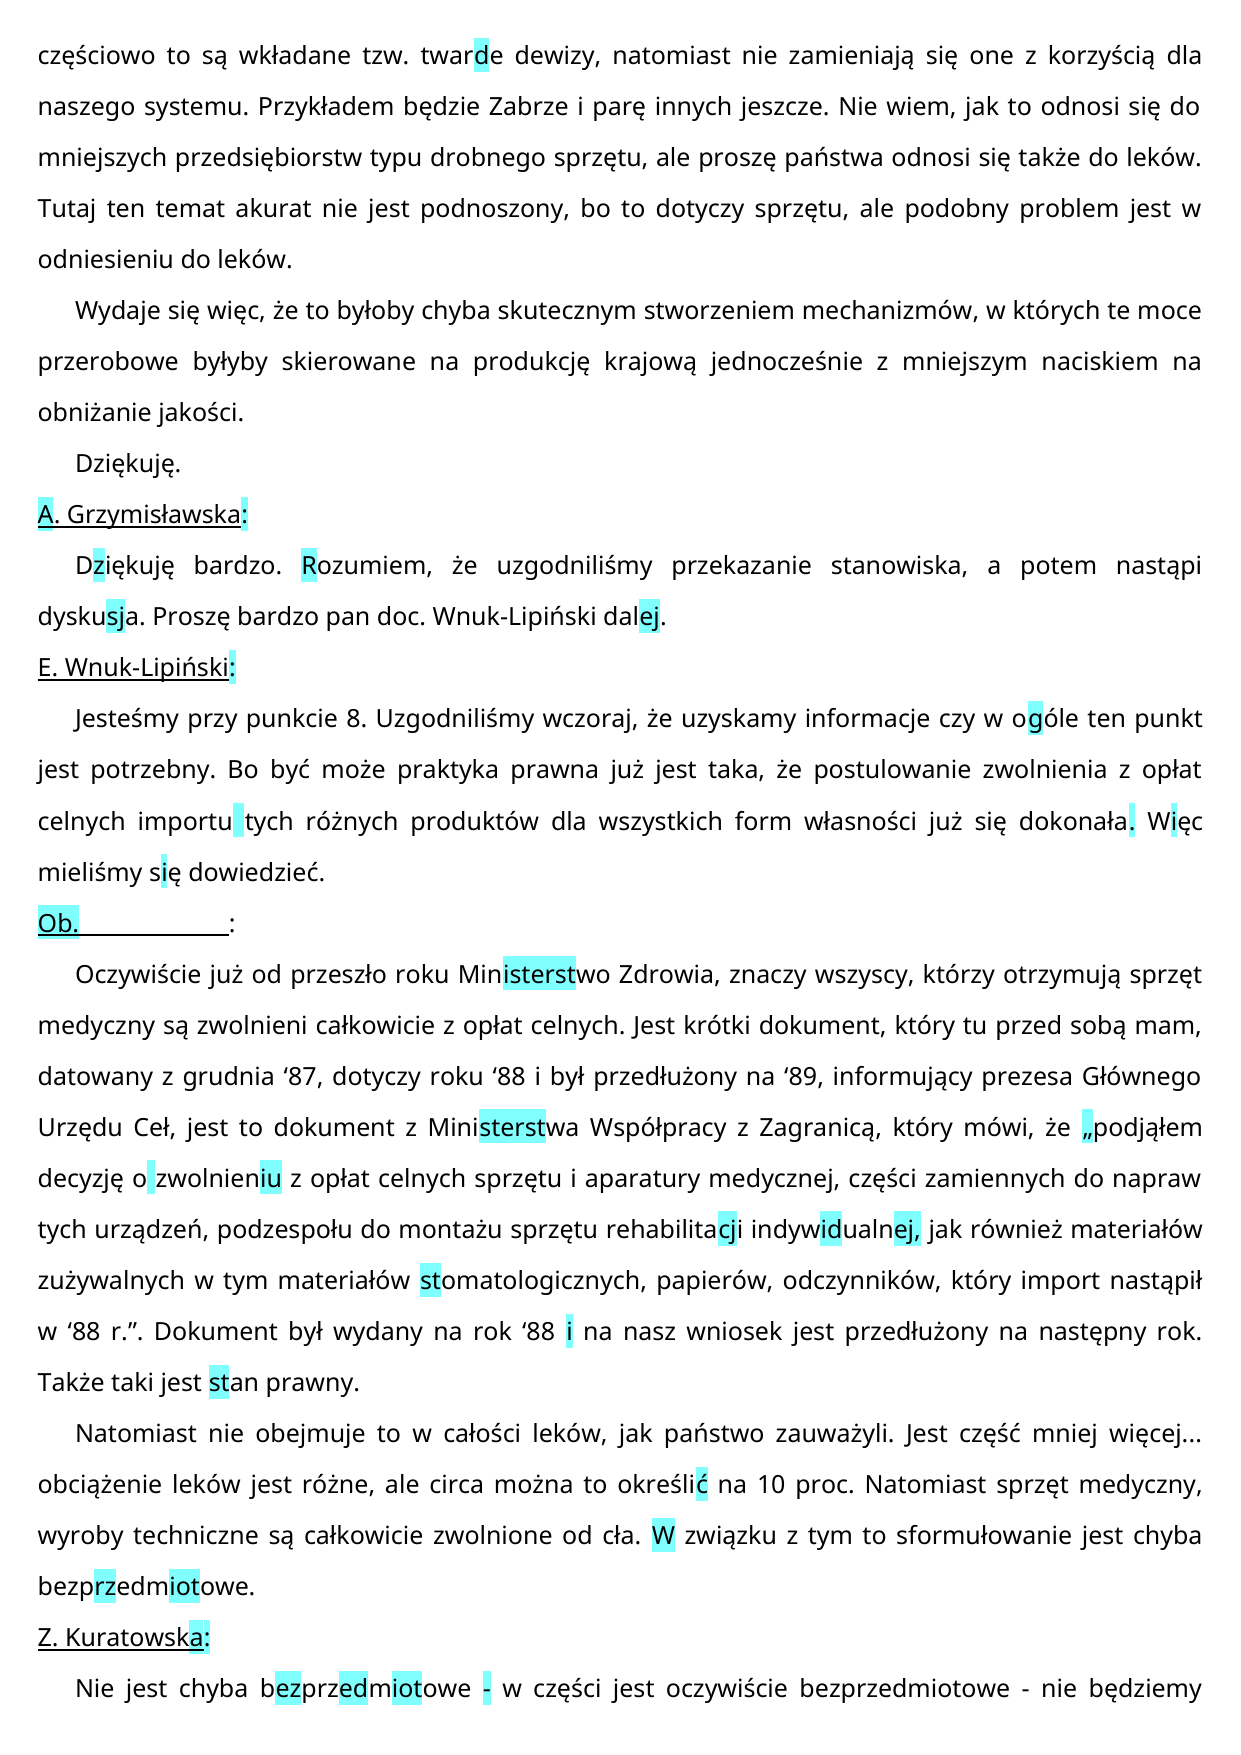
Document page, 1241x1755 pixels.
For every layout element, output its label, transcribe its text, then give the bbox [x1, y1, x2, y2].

text Dziękuję bardzo. Rozumiem, że uzgodniliśmy przekazanie stanowiska, a potem nastąpi dyskusja. Proszę bardzo pan doc. Wnuk-Lipiński dalej. [37, 548, 1203, 633]
text Natomiast nie obejmuje to w całości leków, jak państwo zauważyli. Jest część mniej więcej... obciążenie leków jest różne, ale circa można to określić na 10 proc. Natomiast sprzęt medyczny, wyroby techniczne są całkowicie zwolnione od cła. W związku z tym to sformułowanie jest chyba bezprzedmiotowe. [37, 1416, 1203, 1603]
text Z. Kuratowska: [37, 1620, 1203, 1654]
text E. Wnuk-Lipiński: [37, 650, 1203, 684]
text Wydaje się więc, że to byłoby chyba skutecznym stworzeniem mechanizmów, w których te moce przerobowe byłyby skierowane na produkcję krajową jednocześnie z mniejszym naciskiem na obniżanie jakości. [37, 293, 1203, 429]
text częściowo to są wkładane tzw. twarde dewizy, natomiast nie zamieniają się one z korzyścią dla naszego systemu. Przykładem będzie Zabrze i parę innych jeszcze. Nie wiem, jak to odnosi się do mniejszych przedsiębiorstw typu drobnego sprzętu, ale proszę państwa odnosi się także do leków. Tutaj ten temat akurat nie jest podnoszony, bo to dotyczy sprzętu, ale podobny problem jest w odniesieniu do leków. [37, 37, 1203, 276]
text Ob. : [37, 905, 1203, 939]
text Jesteśmy przy punkcie 8. Uzgodniliśmy wczoraj, że uzyskamy informacje czy w ogóle ten punkt jest potrzebny. Bo być może praktyka prawna już jest taka, że postulowanie zwolnienia z opłat celnych importu tych różnych produktów dla wszystkich form własności już się dokonała. Więc mieliśmy się dowiedzieć. [37, 701, 1203, 888]
text A. Grzymisławska: [37, 497, 1203, 531]
text Nie jest chyba bezprzedmiotowe - w części jest oczywiście bezprzedmiotowe - nie będziemy [37, 1671, 1203, 1705]
text Dziękuję. [37, 446, 1203, 480]
text Oczywiście już od przeszło roku Ministerstwo Zdrowia, znaczy wszyscy, którzy otrzymują sprzęt medyczny są zwolnieni całkowicie z opłat celnych. Jest krótki dokument, który tu przed sobą mam, datowany z grudnia ‘87, dotyczy roku ‘88 i był przedłużony na ‘89, informujący prezesa Głównego Urzędu Ceł, jest to dokument z Ministerstwa Współpracy z Zagranicą, który mówi, że „podjąłem decyzję o zwolnieniu z opłat celnych sprzętu i aparatury medycznej, części zamiennych do napraw tych urządzeń, podzespołu do montażu sprzętu rehabilitacji indywidualnej, jak również materiałów zużywalnych w tym materiałów stomatologicznych, papierów, odczynników, który import nastąpił w ‘88 r.”. Dokument był wydany na rok ‘88 i na nasz wniosek jest przedłużony na następny rok. Także taki jest stan prawny. [37, 956, 1203, 1399]
